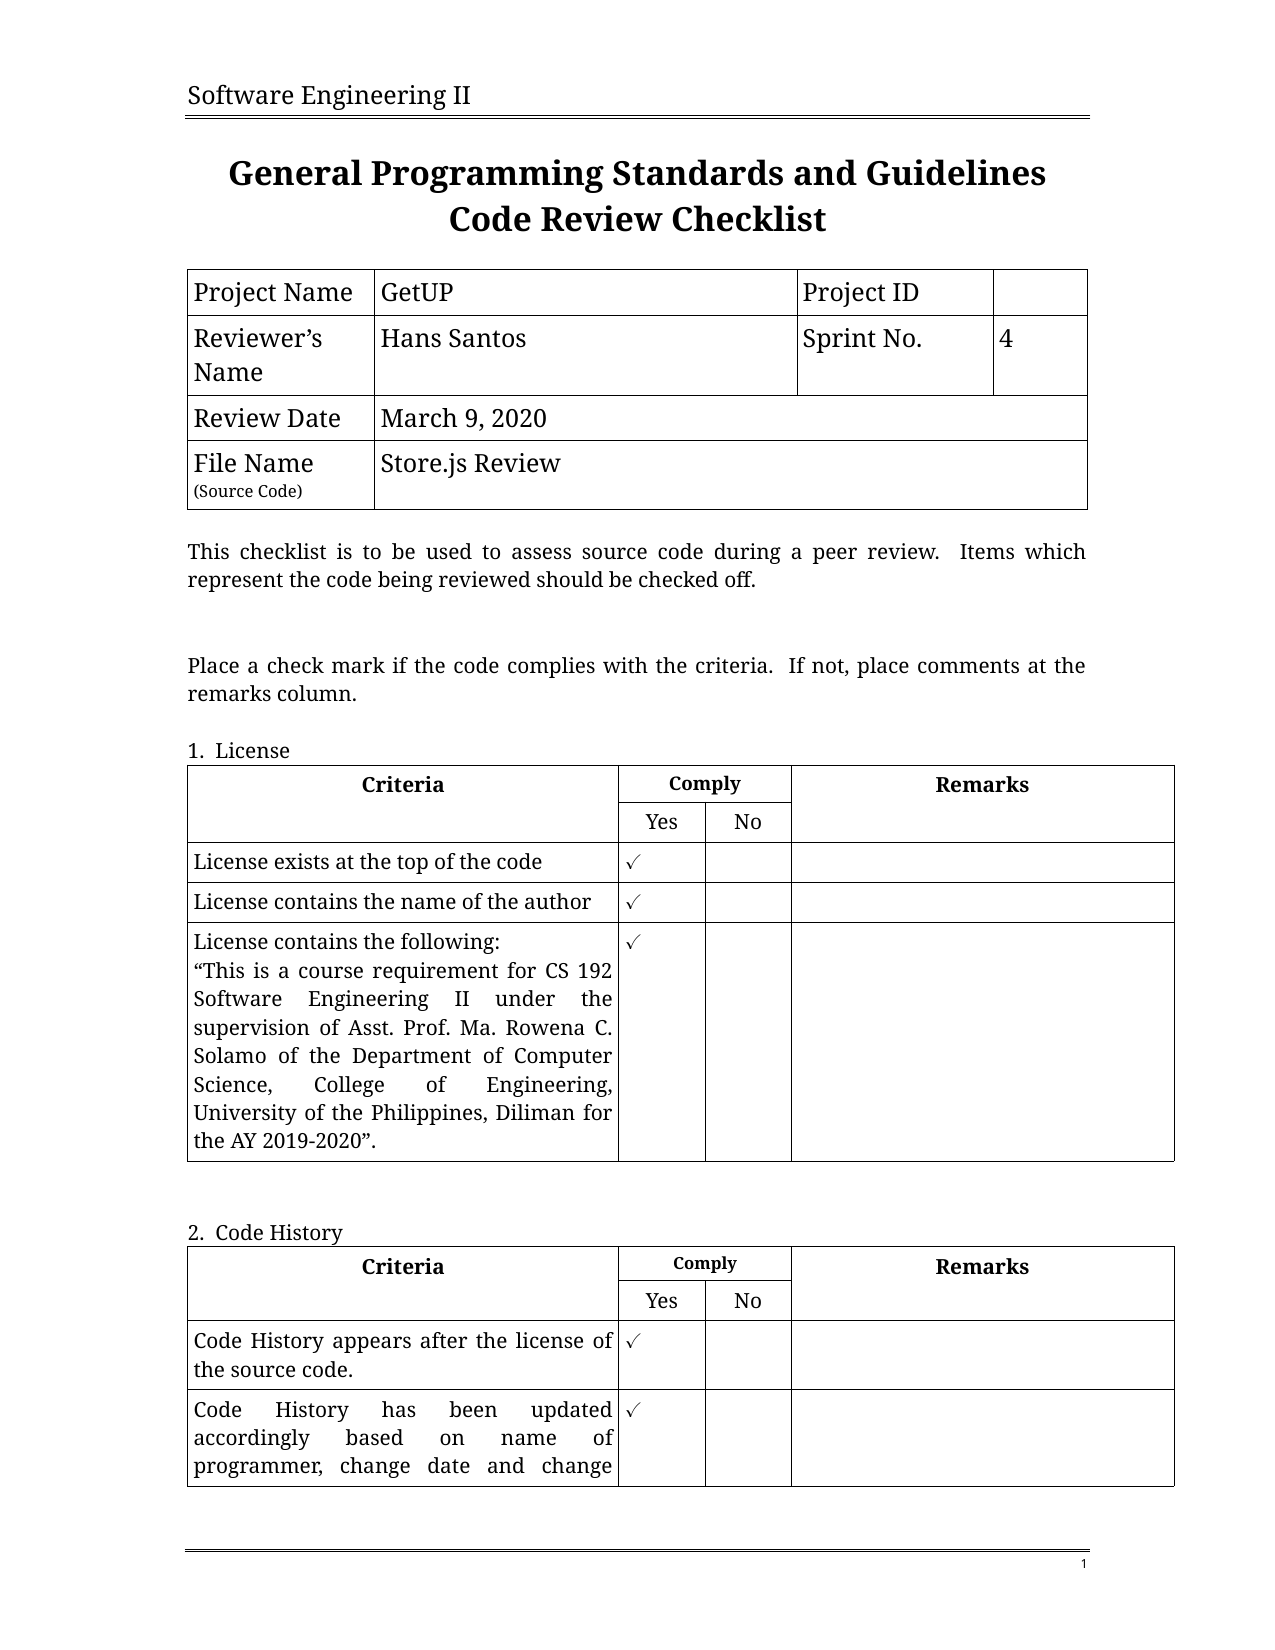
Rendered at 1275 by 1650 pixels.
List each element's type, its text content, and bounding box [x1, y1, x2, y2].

text 1. License [187, 736, 1087, 764]
table_cell Hans Santos [375, 316, 797, 394]
table_header Project ID [798, 270, 993, 315]
table_header [994, 270, 1087, 315]
table_cell Code History has been updated accordingly based on name of programmer, change date and change [188, 1390, 618, 1486]
table_cell No [706, 803, 791, 842]
table_cell Review Date [188, 396, 374, 440]
table_header Comply [619, 766, 791, 802]
table_cell Yes [619, 803, 705, 842]
table_cell Reviewer’s Name [188, 316, 374, 394]
table_cell [792, 843, 1174, 882]
table_cell License exists at the top of the code [188, 843, 618, 882]
text 2. Code History [187, 1218, 1087, 1246]
table_cell Code History appears after the license of the source code. [188, 1321, 618, 1389]
table_header Criteria [188, 1247, 618, 1320]
table_cell [706, 1321, 791, 1389]
table_cell License contains the following: “This is a course requirement for CS 192 Software Engineering II under the supervision of Asst. Prof. Ma. Rowena C. Solamo of the Department of Computer Science, College of Engineering, University of the Philippines, Diliman for the AY 2019-2020”. [188, 923, 618, 1161]
table_cell [792, 883, 1174, 922]
table_header Comply [619, 1247, 791, 1280]
table_cell Sprint No. [798, 316, 993, 394]
table_cell [792, 923, 1174, 1161]
table_cell License contains the name of the author [188, 883, 618, 922]
text General Programming Standards and Guidelines Code Review Checklist [187, 150, 1087, 241]
table_header Remarks [792, 766, 1174, 842]
table_cell ✓ [619, 1390, 705, 1486]
table_cell No [706, 1281, 791, 1320]
table_cell Yes [619, 1281, 705, 1320]
table_cell [706, 883, 791, 922]
table_cell [706, 1390, 791, 1486]
table_cell File Name (Source Code) [188, 441, 374, 508]
table_cell [706, 843, 791, 882]
table_cell [792, 1321, 1174, 1389]
table_header Project Name [188, 270, 374, 315]
text Place a check mark if the code complies with the criteria. If not, place comments at the remarks column. [187, 651, 1087, 708]
table_header Criteria [188, 766, 618, 842]
table_cell [706, 923, 791, 1161]
table_cell 4 [994, 316, 1087, 394]
table_cell Store.js Review [375, 441, 1087, 508]
table_cell ✓ [619, 1321, 705, 1389]
text This checklist is to be used to assess source code during a peer review. Items which represent the code being reviewed should be checked off. [187, 537, 1087, 594]
table_header Remarks [792, 1247, 1174, 1320]
table_cell ✓ [619, 923, 705, 1161]
table_cell [792, 1390, 1174, 1486]
table_cell ✓ [619, 883, 705, 922]
table_header GetUP [375, 270, 797, 315]
table_cell March 9, 2020 [375, 396, 1087, 440]
table_cell ✓ [619, 843, 705, 882]
